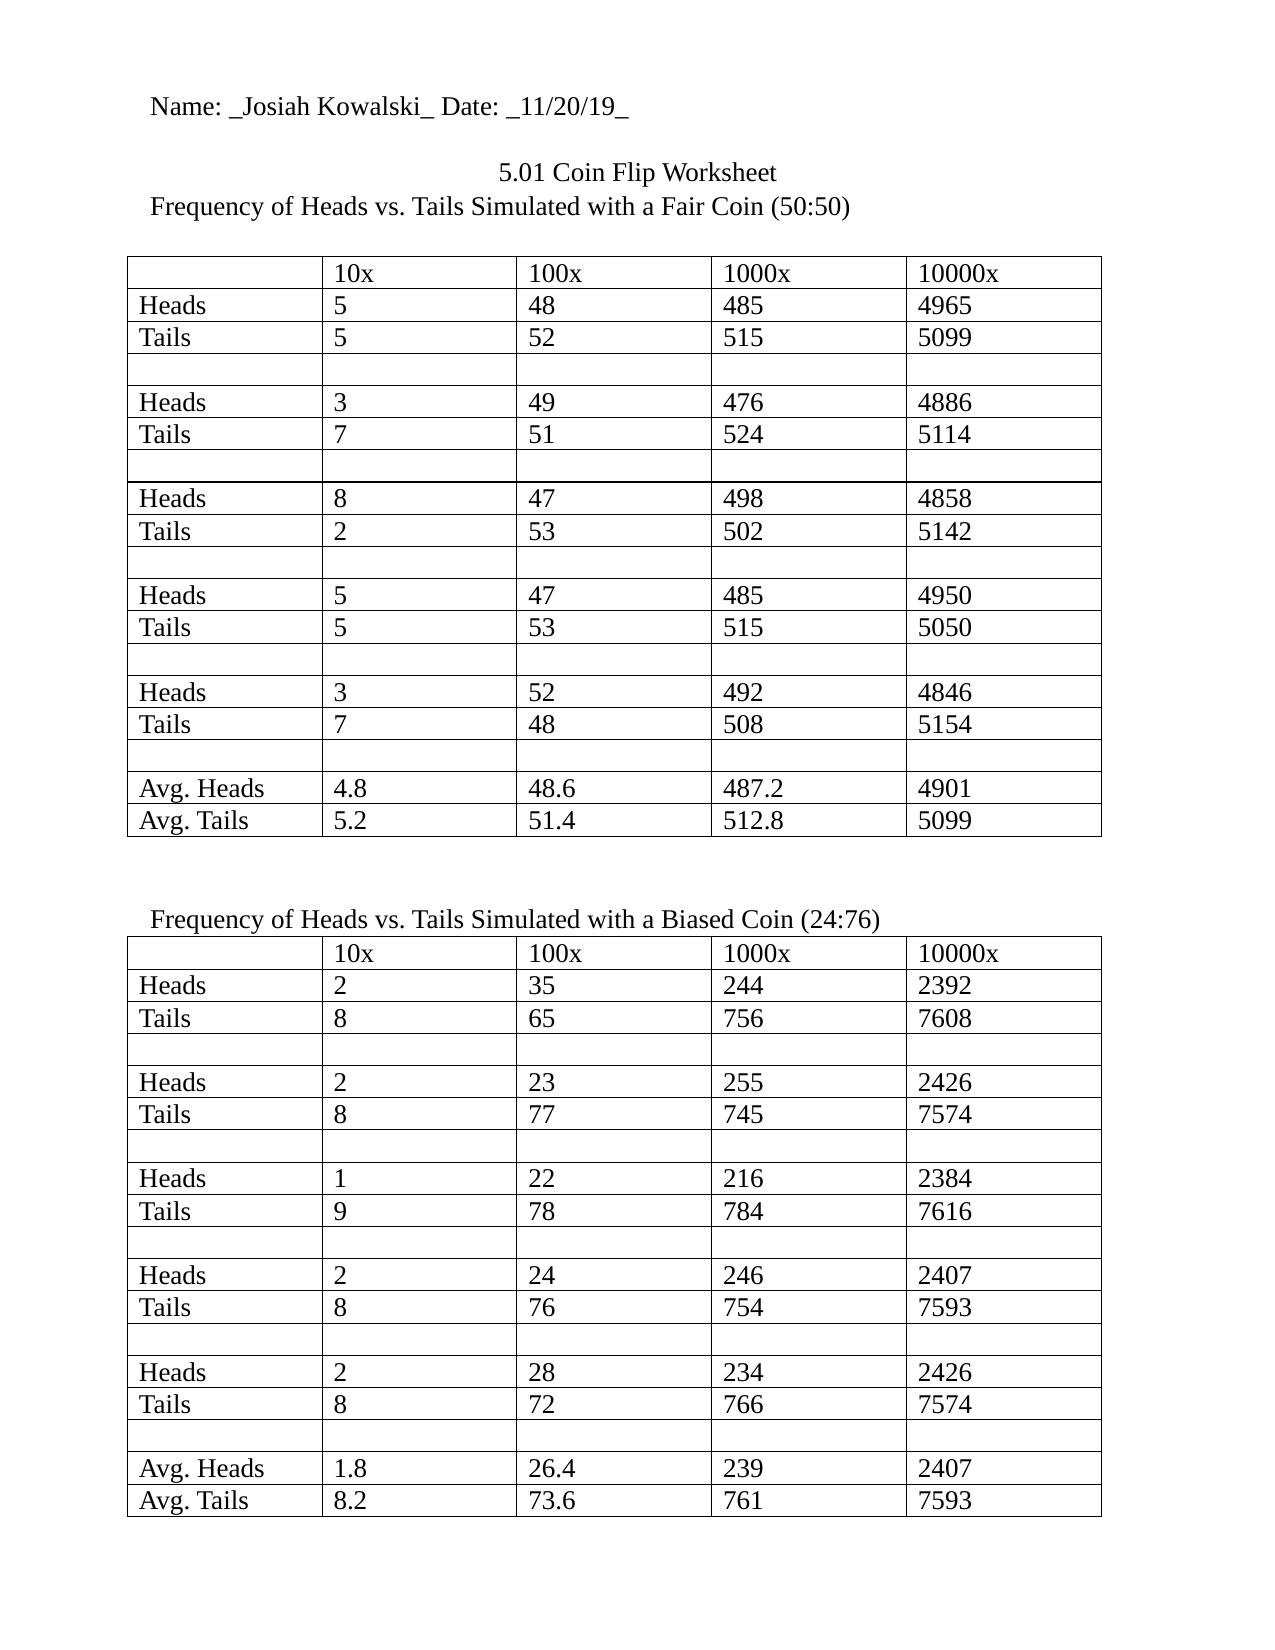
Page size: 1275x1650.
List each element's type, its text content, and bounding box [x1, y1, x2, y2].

table_cell [907, 354, 1101, 385]
table_cell 2426 [907, 1066, 1101, 1097]
table_cell 487.2 [712, 772, 906, 803]
table_cell Heads [128, 1356, 322, 1387]
table_header 100x [517, 937, 711, 968]
table_cell [517, 740, 711, 771]
table_cell 234 [712, 1356, 906, 1387]
table_cell 47 [517, 579, 711, 610]
table_cell 53 [517, 611, 711, 642]
table_cell 22 [517, 1163, 711, 1194]
table_cell 8 [323, 1388, 516, 1419]
table_cell 2 [323, 970, 516, 1001]
table_cell [712, 1130, 906, 1162]
text Frequency of Heads vs. Tails Simulated with a Fair Coin (50:50) [150, 190, 1125, 221]
table_cell 52 [517, 322, 711, 353]
table_cell 4950 [907, 579, 1101, 610]
table_cell 5142 [907, 515, 1101, 546]
table_cell [907, 1420, 1101, 1451]
table_cell [712, 354, 906, 385]
table_cell 53 [517, 515, 711, 546]
table_cell Heads [128, 1163, 322, 1194]
table_cell 48.6 [517, 772, 711, 803]
table_cell 8 [323, 1098, 516, 1129]
table_cell 239 [712, 1452, 906, 1483]
table_cell [128, 354, 322, 385]
table_cell [323, 450, 516, 481]
table_cell 515 [712, 322, 906, 353]
table_cell Heads [128, 483, 322, 514]
table_cell 1.8 [323, 1452, 516, 1483]
table_cell 512.8 [712, 804, 906, 836]
table_header 10000x [907, 257, 1101, 288]
table_cell [517, 1227, 711, 1258]
table_cell 8 [323, 483, 516, 514]
table_cell 4965 [907, 289, 1101, 321]
table_cell [712, 1034, 906, 1065]
table_cell 524 [712, 418, 906, 449]
table_cell [907, 1227, 1101, 1258]
table_cell Avg. Tails [128, 804, 322, 836]
table_cell [712, 740, 906, 771]
table_cell 5099 [907, 322, 1101, 353]
table_cell 7 [323, 708, 516, 739]
table_cell 766 [712, 1388, 906, 1419]
table_cell [712, 1324, 906, 1355]
table_cell 28 [517, 1356, 711, 1387]
table_cell [712, 450, 906, 481]
table_cell 4858 [907, 483, 1101, 514]
table_cell 5 [323, 289, 516, 321]
table_cell [128, 547, 322, 578]
table_cell 754 [712, 1291, 906, 1322]
table_cell [323, 1324, 516, 1355]
table_cell [712, 644, 906, 674]
table_cell 65 [517, 1002, 711, 1033]
table_cell 5154 [907, 708, 1101, 739]
table_cell 216 [712, 1163, 906, 1194]
table_cell Tails [128, 1002, 322, 1033]
table_cell [323, 644, 516, 674]
table_cell 23 [517, 1066, 711, 1097]
table_cell 48 [517, 289, 711, 321]
table_cell 77 [517, 1098, 711, 1129]
table_cell 502 [712, 515, 906, 546]
table_cell 48 [517, 708, 711, 739]
table_cell 2407 [907, 1452, 1101, 1483]
table_cell 47 [517, 483, 711, 514]
table_cell 246 [712, 1259, 906, 1290]
table_cell Avg. Heads [128, 772, 322, 803]
table_cell [323, 1034, 516, 1065]
table_cell [323, 354, 516, 385]
table_cell [907, 740, 1101, 771]
table_header 1000x [712, 257, 906, 288]
text Name: _Josiah Kowalski_ Date: _11/20/19_ [150, 90, 1125, 121]
table_cell 756 [712, 1002, 906, 1033]
table_cell 5.2 [323, 804, 516, 836]
table_cell Tails [128, 1195, 322, 1226]
table_cell 7 [323, 418, 516, 449]
table_cell 76 [517, 1291, 711, 1322]
table_cell 2426 [907, 1356, 1101, 1387]
table_cell 7593 [907, 1291, 1101, 1322]
table_header 10000x [907, 937, 1101, 968]
table_cell 761 [712, 1485, 906, 1516]
table_cell [907, 1324, 1101, 1355]
table_cell Heads [128, 1259, 322, 1290]
table_cell 5 [323, 322, 516, 353]
table_cell 4846 [907, 676, 1101, 707]
table_cell 2 [323, 1066, 516, 1097]
table_cell 498 [712, 483, 906, 514]
table_cell Tails [128, 1098, 322, 1129]
table_cell [517, 354, 711, 385]
table_cell Tails [128, 515, 322, 546]
table_cell 72 [517, 1388, 711, 1419]
table_cell 485 [712, 289, 906, 321]
table_cell 73.6 [517, 1485, 711, 1516]
table_cell [323, 1420, 516, 1451]
table_cell 51.4 [517, 804, 711, 836]
table_cell 8.2 [323, 1485, 516, 1516]
table_cell Heads [128, 970, 322, 1001]
table_cell [323, 1227, 516, 1258]
table_cell 3 [323, 676, 516, 707]
table_cell [128, 740, 322, 771]
table_cell 9 [323, 1195, 516, 1226]
table_cell 7574 [907, 1098, 1101, 1129]
table_cell 26.4 [517, 1452, 711, 1483]
table_cell Avg. Heads [128, 1452, 322, 1483]
table_cell [323, 740, 516, 771]
table_cell Tails [128, 1388, 322, 1419]
table_header 100x [517, 257, 711, 288]
table_cell 49 [517, 386, 711, 417]
table_cell Tails [128, 708, 322, 739]
table_cell 7608 [907, 1002, 1101, 1033]
table_cell 2392 [907, 970, 1101, 1001]
table_cell 2 [323, 1259, 516, 1290]
table_cell 24 [517, 1259, 711, 1290]
table_cell [128, 644, 322, 674]
table_cell 5 [323, 611, 516, 642]
table_cell 5050 [907, 611, 1101, 642]
table_cell 4.8 [323, 772, 516, 803]
table_cell [323, 547, 516, 578]
table_cell [712, 1227, 906, 1258]
text 5.01 Coin Flip Worksheet [150, 156, 1125, 188]
table_cell [907, 1034, 1101, 1065]
table_cell Tails [128, 1291, 322, 1322]
table_header [128, 257, 322, 288]
table_cell Heads [128, 676, 322, 707]
table_cell [517, 450, 711, 481]
table_header 1000x [712, 937, 906, 968]
table_cell 3 [323, 386, 516, 417]
table_cell 515 [712, 611, 906, 642]
table_cell 745 [712, 1098, 906, 1129]
table_cell [907, 450, 1101, 481]
table_cell 492 [712, 676, 906, 707]
table_cell [128, 1227, 322, 1258]
table_cell Tails [128, 611, 322, 642]
table_cell [128, 450, 322, 481]
table_cell Avg. Tails [128, 1485, 322, 1516]
table_cell [712, 547, 906, 578]
table_cell [907, 547, 1101, 578]
table_cell 1 [323, 1163, 516, 1194]
table_cell Heads [128, 386, 322, 417]
table_cell [517, 1324, 711, 1355]
table_cell 244 [712, 970, 906, 1001]
table_cell 7593 [907, 1485, 1101, 1516]
table_cell 7616 [907, 1195, 1101, 1226]
table_cell [907, 1130, 1101, 1162]
table_cell [128, 1034, 322, 1065]
table_cell 51 [517, 418, 711, 449]
table_cell [712, 1420, 906, 1451]
table_cell Heads [128, 579, 322, 610]
table_cell [128, 1130, 322, 1162]
table_cell 5 [323, 579, 516, 610]
table_cell 508 [712, 708, 906, 739]
table_cell [517, 1130, 711, 1162]
table_cell 35 [517, 970, 711, 1001]
table_header [128, 937, 322, 968]
table_cell 784 [712, 1195, 906, 1226]
text Frequency of Heads vs. Tails Simulated with a Biased Coin (24:76) [150, 903, 1125, 934]
table_cell 5099 [907, 804, 1101, 836]
table_cell [517, 1034, 711, 1065]
table_cell Tails [128, 418, 322, 449]
table_cell 52 [517, 676, 711, 707]
table_cell 5114 [907, 418, 1101, 449]
table_cell 78 [517, 1195, 711, 1226]
table_cell 7574 [907, 1388, 1101, 1419]
table_cell 4886 [907, 386, 1101, 417]
table_cell 8 [323, 1291, 516, 1322]
table_cell 2 [323, 515, 516, 546]
table_cell [323, 1130, 516, 1162]
table_cell 255 [712, 1066, 906, 1097]
table_cell Heads [128, 289, 322, 321]
table_cell 8 [323, 1002, 516, 1033]
table_cell 4901 [907, 772, 1101, 803]
table_cell Tails [128, 322, 322, 353]
table_header 10x [323, 257, 516, 288]
table_cell Heads [128, 1066, 322, 1097]
table_cell [517, 644, 711, 674]
table_cell [517, 1420, 711, 1451]
table_cell 2384 [907, 1163, 1101, 1194]
table_cell 476 [712, 386, 906, 417]
table_cell 2 [323, 1356, 516, 1387]
table_cell 485 [712, 579, 906, 610]
table_cell [128, 1420, 322, 1451]
table_cell [517, 547, 711, 578]
table_cell 2407 [907, 1259, 1101, 1290]
table_cell [907, 644, 1101, 674]
table_header 10x [323, 937, 516, 968]
table_cell [128, 1324, 322, 1355]
